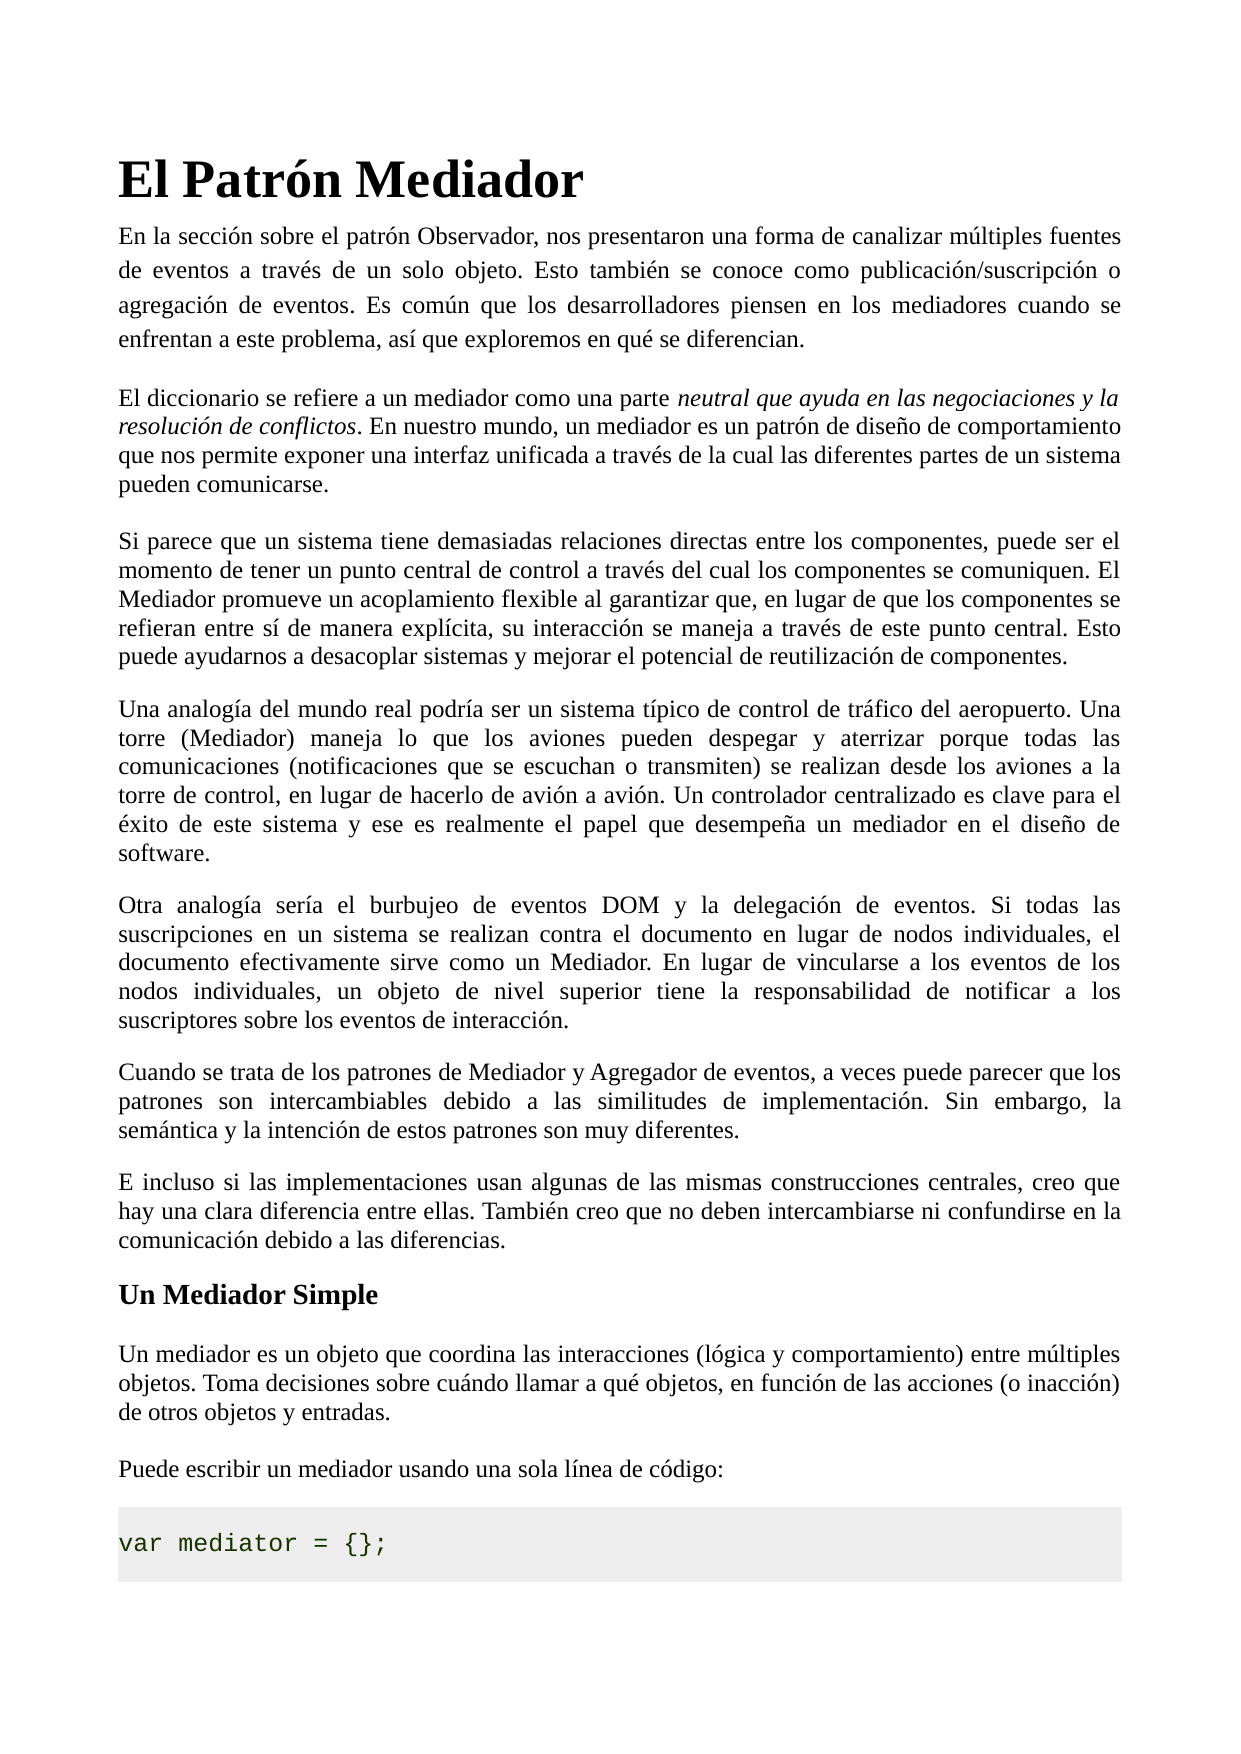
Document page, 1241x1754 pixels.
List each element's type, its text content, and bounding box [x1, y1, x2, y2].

text Puede escribir un mediador usando una sola línea de código: [118, 1426, 1122, 1483]
text Un Mediador Simple [118, 1277, 1122, 1311]
text En la sección sobre el patrón Observador, nos presentaron una forma de canalizar múltiples fuentes de eventos a través de un solo objeto. Esto también se conoce como publicación/suscripción o agregación de eventos. Es común que los desarrolladores piensen en los mediadores cuando se enfrentan a este problema, así que exploremos en qué se diferencian. [118, 221, 1122, 353]
text El Patrón Mediador [118, 146, 1122, 209]
text Una analogía del mundo real podría ser un sistema típico de control de tráfico del aeropuerto. Una torre (Mediador) maneja lo que los aviones pueden despegar y aterrizar porque todas las comunicaciones (notificaciones que se escuchan o transmiten) se realizan desde los aviones a la torre de control, en lugar de hacerlo de avión a avión. Un controlador centralizado es clave para el éxito de este sistema y ese es realmente el papel que desempeña un mediador en el diseño de software. [118, 694, 1122, 866]
text var mediator = {}; [118, 1531, 1122, 1559]
text Un mediador es un objeto que coordina las interacciones (lógica y comportamiento) entre múltiples objetos. Toma decisiones sobre cuándo llamar a qué objetos, en función de las acciones (o inacción) de otros objetos y entradas. [118, 1311, 1122, 1426]
text Otra analogía sería el burbujeo de eventos DOM y la delegación de eventos. Si todas las suscripciones en un sistema se realizan contra el documento en lugar de nodos individuales, el documento efectivamente sirve como un Mediador. En lugar de vincularse a los eventos de los nodos individuales, un objeto de nivel superior tiene la responsabilidad de notificar a los suscriptores sobre los eventos de interacción. [118, 890, 1122, 1034]
text Si parece que un sistema tiene demasiadas relaciones directas entre los componentes, puede ser el momento de tener un punto central de control a través del cual los componentes se comuniquen. El Mediador promueve un acoplamiento flexible al garantizar que, en lugar de que los componentes se refieran entre sí de manera explícita, su interacción se maneja a través de este punto central. Esto puede ayudarnos a desacoplar sistemas y mejorar el potencial de reutilización de componentes. [118, 498, 1122, 670]
text El diccionario se refiere a un mediador como una parte neutral que ayuda en las negociaciones y la resolución de conflictos. En nuestro mundo, un mediador es un patrón de diseño de comportamiento que nos permite exponer una interfaz unificada a través de la cual las diferentes partes de un sistema pueden comunicarse. [118, 383, 1122, 498]
text E incluso si las implementaciones usan algunas de las mismas construcciones centrales, creo que hay una clara diferencia entre ellas. También creo que no deben intercambiarse ni confundirse en la comunicación debido a las diferencias. [118, 1167, 1122, 1253]
text Cuando se trata de los patrones de Mediador y Agregador de eventos, a veces puede parecer que los patrones son intercambiables debido a las similitudes de implementación. Sin embargo, la semántica y la intención de estos patrones son muy diferentes. [118, 1057, 1122, 1144]
